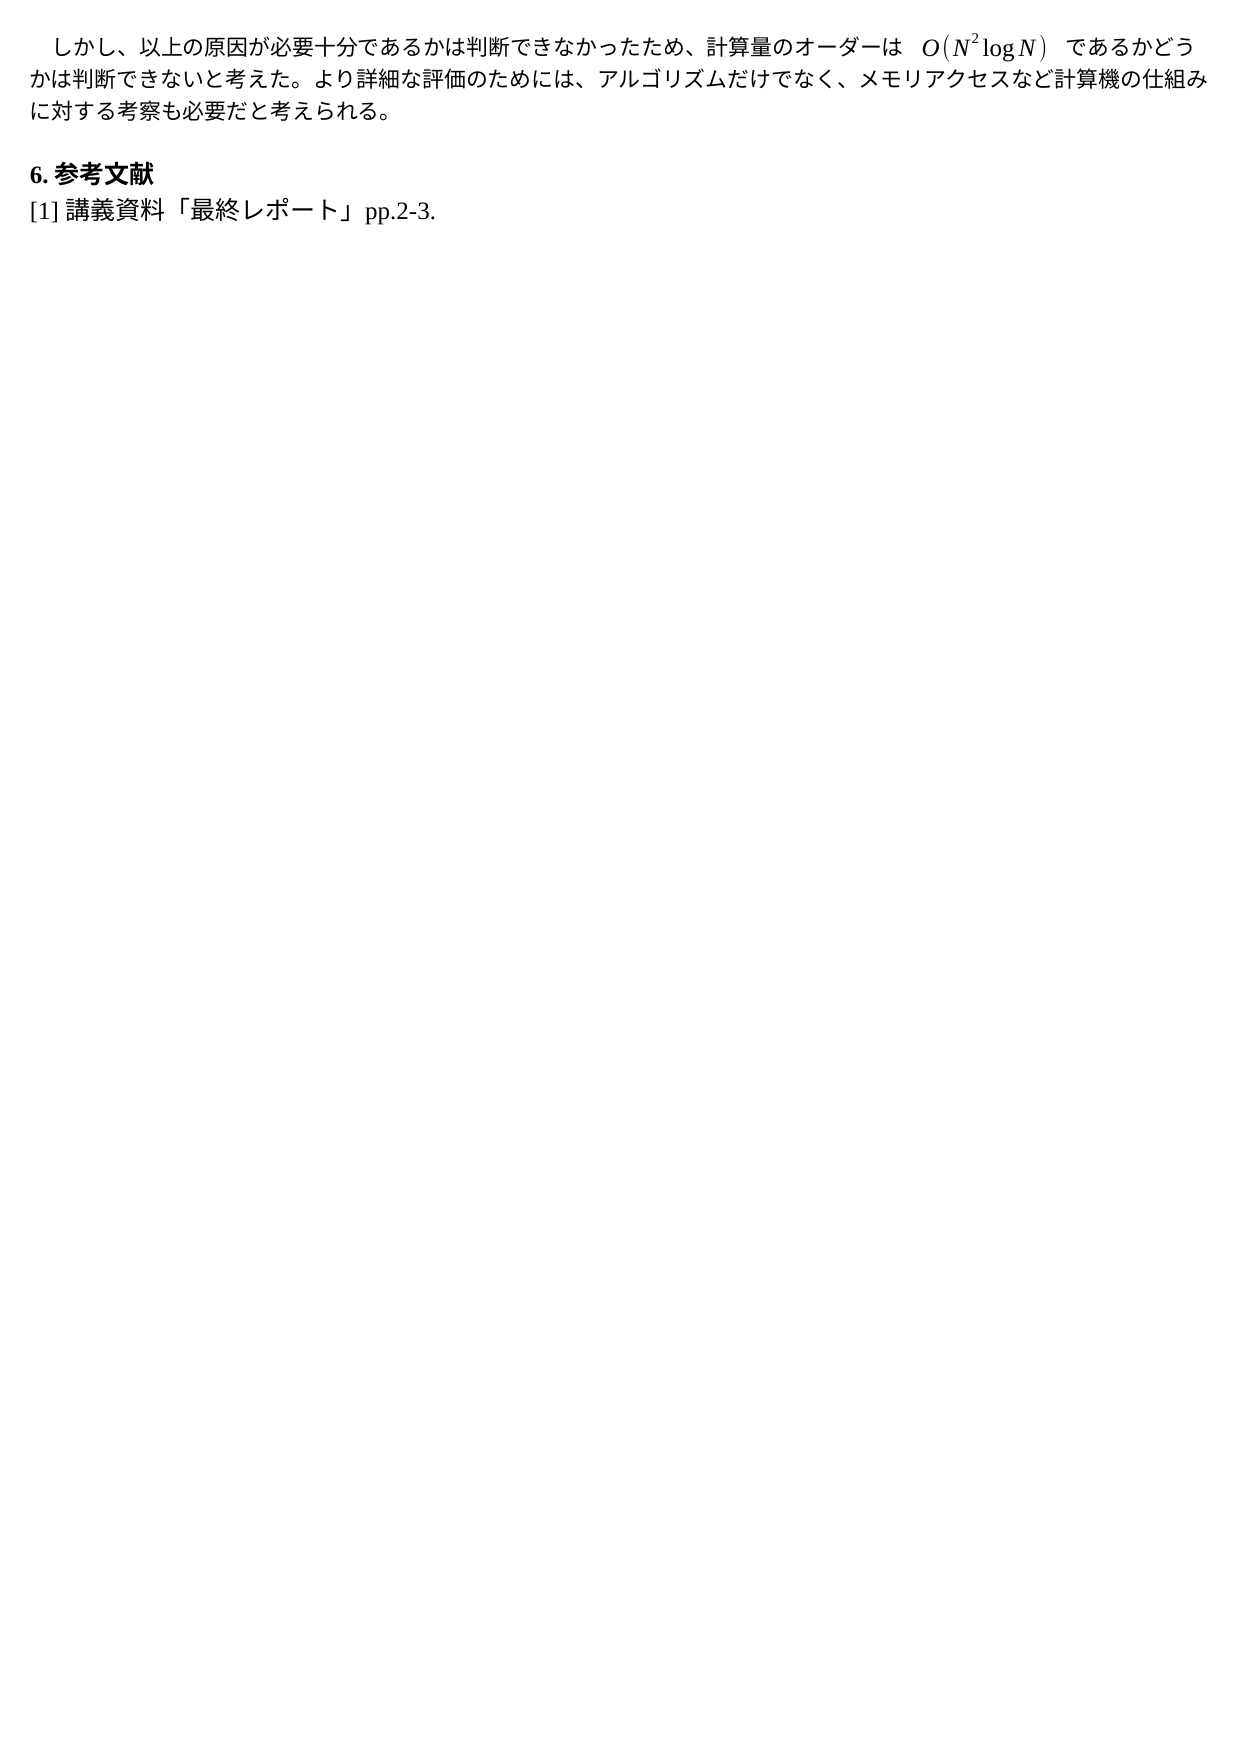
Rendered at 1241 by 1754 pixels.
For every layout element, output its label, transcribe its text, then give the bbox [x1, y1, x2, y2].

text しかし、以上の原因が必要十分であるかは判断できなかったため、計算量のオーダーはであるかどうかは判断できないと考えた。より詳細な評価のためには、アルゴリズムだけでなく、メモリアクセスなど計算機の仕組みに対する考察も必要だと考えられる。 [29, 29, 1211, 126]
text 6. 参考文献 [29, 154, 1211, 191]
text [1] 講義資料「最終レポート」pp.2-3. [29, 191, 1211, 227]
